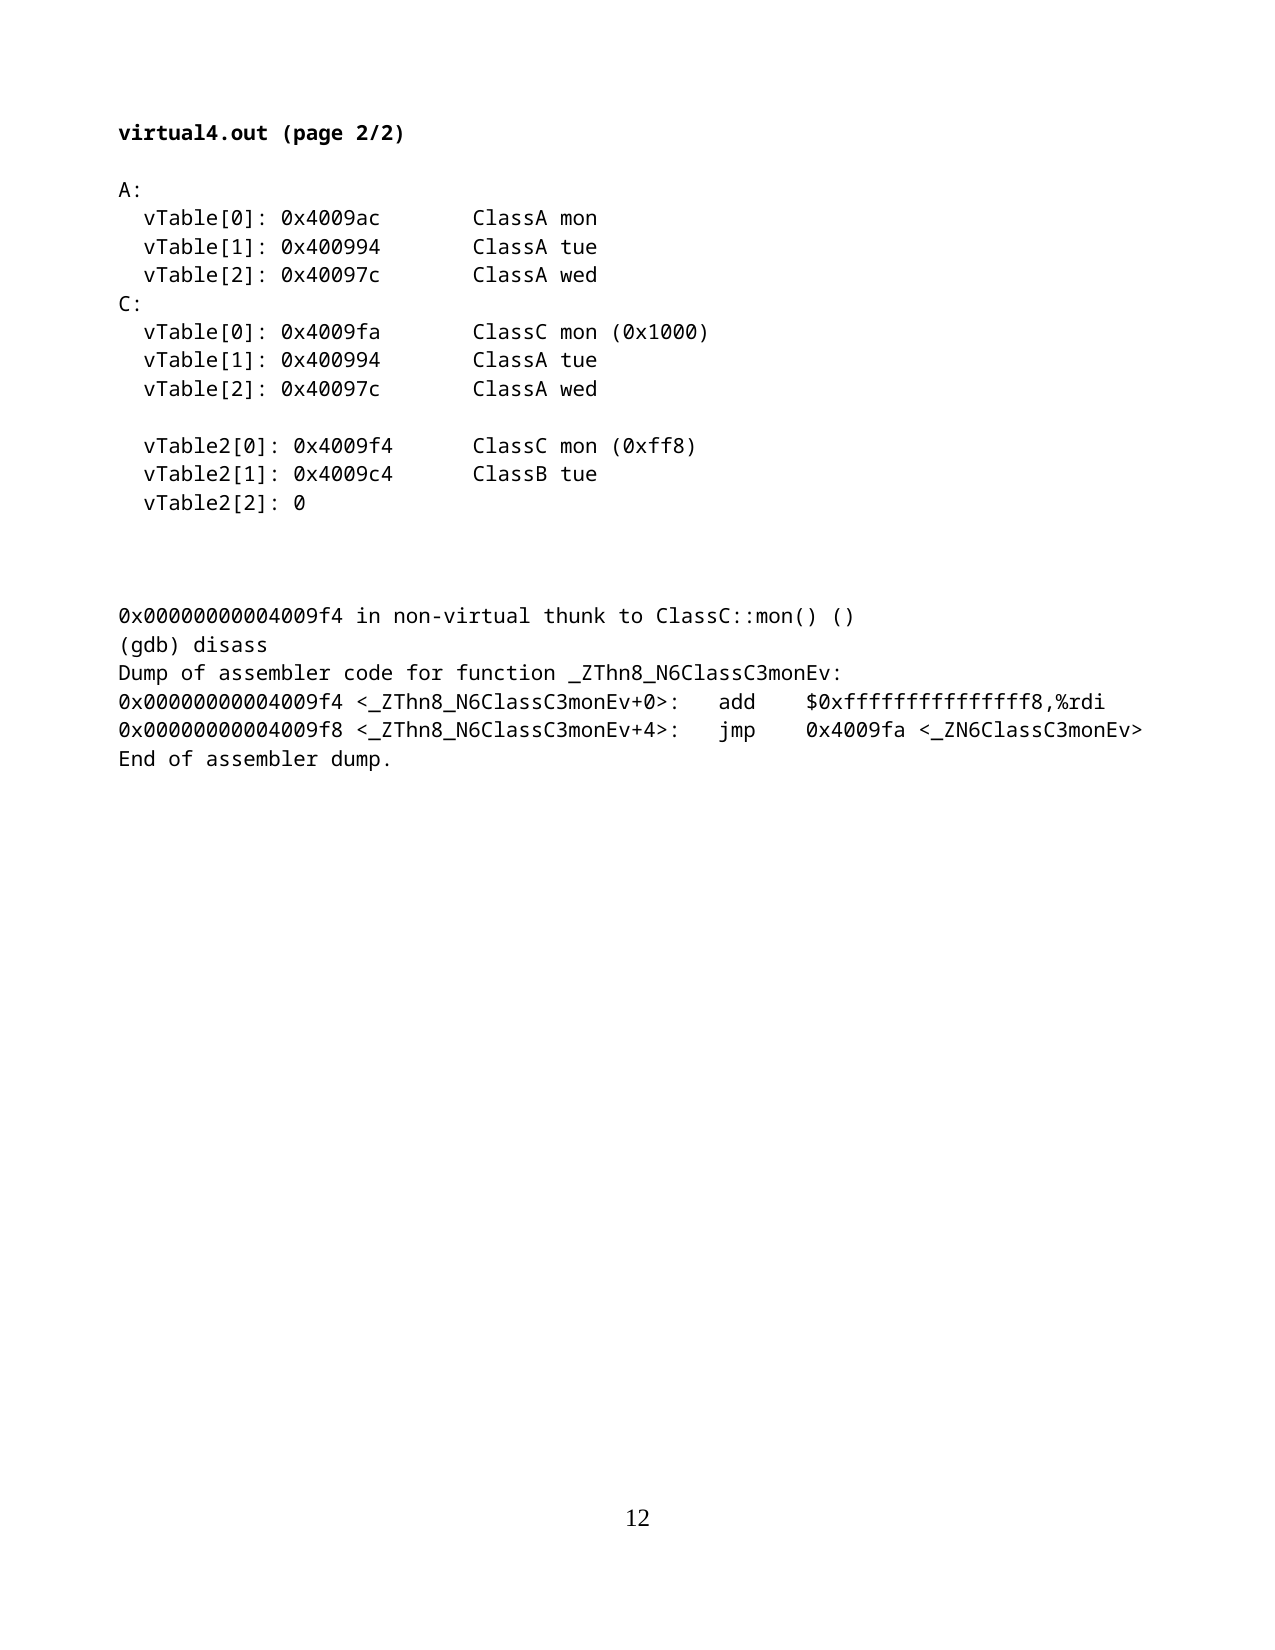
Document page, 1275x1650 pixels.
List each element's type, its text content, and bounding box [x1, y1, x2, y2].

text vTable2[1]: 0x4009c4 ClassB tue [118, 459, 1157, 488]
text vTable2[0]: 0x4009f4 ClassC mon (0xff8) [118, 431, 1157, 459]
text A: [118, 175, 1157, 203]
text virtual4.out (page 2/2) [118, 118, 1157, 147]
text vTable2[2]: 0 [118, 488, 1157, 516]
text 0x00000000004009f4 <_ZThn8_N6ClassC3monEv+0>: add $0xfffffffffffffff8,%rdi [118, 687, 1157, 715]
text 0x00000000004009f4 in non-virtual thunk to ClassC::mon() () [118, 602, 1157, 630]
text C: [118, 289, 1157, 317]
text vTable[1]: 0x400994 ClassA tue [118, 232, 1157, 260]
text 0x00000000004009f8 <_ZThn8_N6ClassC3monEv+4>: jmp 0x4009fa <_ZN6ClassC3monEv> [118, 715, 1157, 744]
text Dump of assembler code for function _ZThn8_N6ClassC3monEv: [118, 658, 1157, 687]
text End of assembler dump. [118, 744, 1157, 772]
text vTable[1]: 0x400994 ClassA tue [118, 346, 1157, 374]
text vTable[0]: 0x4009fa ClassC mon (0x1000) [118, 317, 1157, 346]
text vTable[0]: 0x4009ac ClassA mon [118, 203, 1157, 232]
text (gdb) disass [118, 630, 1157, 658]
text vTable[2]: 0x40097c ClassA wed [118, 374, 1157, 402]
text vTable[2]: 0x40097c ClassA wed [118, 260, 1157, 289]
